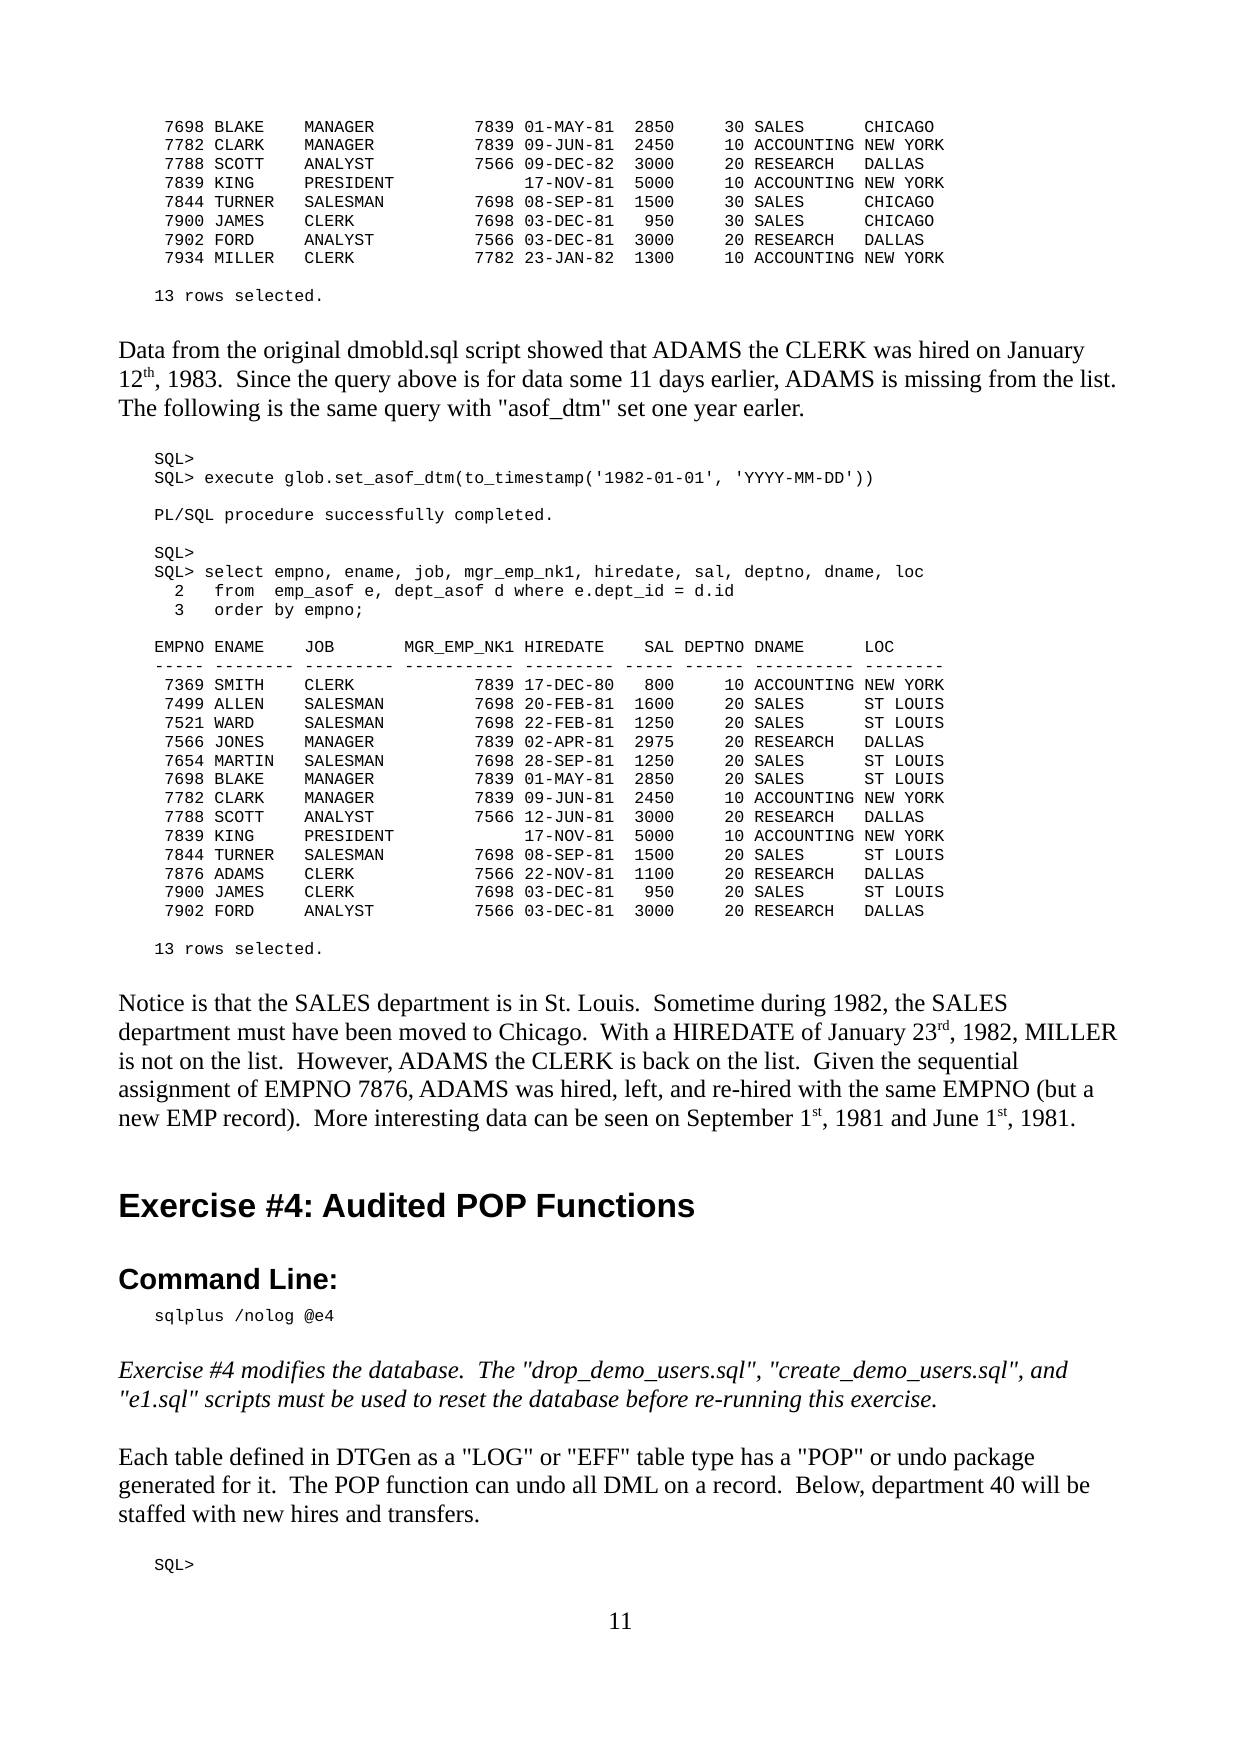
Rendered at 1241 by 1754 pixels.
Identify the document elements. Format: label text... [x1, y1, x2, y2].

text 7900 JAMES CLERK 7698 03-DEC-81 950 20 SALES ST LOUIS [154, 884, 1086, 903]
text 7566 JONES MANAGER 7839 02-APR-81 2975 20 RESEARCH DALLAS [154, 733, 1086, 752]
text 7839 KING PRESIDENT 17-NOV-81 5000 10 ACCOUNTING NEW YORK [154, 827, 1086, 846]
text 7782 CLARK MANAGER 7839 09-JUN-81 2450 10 ACCOUNTING NEW YORK [154, 137, 1086, 156]
text 7900 JAMES CLERK 7698 03-DEC-81 950 30 SALES CHICAGO [154, 212, 1086, 231]
text 7876 ADAMS CLERK 7566 22-NOV-81 1100 20 RESEARCH DALLAS [154, 865, 1086, 884]
subtitle Exercise #4: Audited POP Functions [118, 1186, 1122, 1224]
text SQL> [154, 450, 1086, 469]
text SQL> [154, 545, 1086, 563]
text 7934 MILLER CLERK 7782 23-JAN-82 1300 10 ACCOUNTING NEW YORK [154, 250, 1086, 269]
text ----- -------- --------- ----------- --------- ----- ------ ---------- -------- [154, 658, 1086, 677]
text 7654 MARTIN SALESMAN 7698 28-SEP-81 1250 20 SALES ST LOUIS [154, 752, 1086, 771]
text 7698 BLAKE MANAGER 7839 01-MAY-81 2850 20 SALES ST LOUIS [154, 771, 1086, 790]
text 7369 SMITH CLERK 7839 17-DEC-80 800 10 ACCOUNTING NEW YORK [154, 677, 1086, 696]
text sqlplus /nolog @e4 [154, 1308, 1086, 1327]
text SQL> [154, 1557, 1086, 1576]
text Each table defined in DTGen as a "LOG" or "EFF" table type has a "POP" or undo package generated for it. The POP function can undo all DML on a record. Below, department 40 will be staffed with new hires and transfers. [118, 1442, 1122, 1528]
text 7788 SCOTT ANALYST 7566 12-JUN-81 3000 20 RESEARCH DALLAS [154, 809, 1086, 827]
text SQL> select empno, ename, job, mgr_emp_nk1, hiredate, sal, deptno, dname, loc [154, 563, 1086, 582]
text 7698 BLAKE MANAGER 7839 01-MAY-81 2850 30 SALES CHICAGO [154, 118, 1086, 137]
text 2 from emp_asof e, dept_asof d where e.dept_id = d.id [154, 582, 1086, 601]
text 7839 KING PRESIDENT 17-NOV-81 5000 10 ACCOUNTING NEW YORK [154, 175, 1086, 193]
text 7788 SCOTT ANALYST 7566 09-DEC-82 3000 20 RESEARCH DALLAS [154, 156, 1086, 175]
text 7782 CLARK MANAGER 7839 09-JUN-81 2450 10 ACCOUNTING NEW YORK [154, 790, 1086, 809]
text EMPNO ENAME JOB MGR_EMP_NK1 HIREDATE SAL DEPTNO DNAME LOC [154, 639, 1086, 658]
text Notice is that the SALES department is in St. Louis. Sometime during 1982, the SALES department must have been moved to Chicago. With a HIREDATE of January 23rd, 1982, MILLER is not on the list. However, ADAMS the CLERK is back on the list. Given the sequential assignment of EMPNO 7876, ADAMS was hired, left, and re-hired with the same EMPNO (but a new EMP record). More interesting data can be seen on September 1st, 1981 and June 1st, 1981. [118, 988, 1122, 1132]
text 13 rows selected. [154, 941, 1086, 959]
text 7499 ALLEN SALESMAN 7698 20-FEB-81 1600 20 SALES ST LOUIS [154, 696, 1086, 714]
text 7521 WARD SALESMAN 7698 22-FEB-81 1250 20 SALES ST LOUIS [154, 714, 1086, 733]
text 7902 FORD ANALYST 7566 03-DEC-81 3000 20 RESEARCH DALLAS [154, 903, 1086, 922]
text Exercise #4 modifies the database. The "drop_demo_users.sql", "create_demo_users.sql", and "e1.sql" scripts must be used to reset the database before re-running this exercise. [118, 1356, 1122, 1413]
text 3 order by empno; [154, 601, 1086, 620]
subtitle Command Line: [118, 1262, 1122, 1295]
text 7902 FORD ANALYST 7566 03-DEC-81 3000 20 RESEARCH DALLAS [154, 231, 1086, 250]
text SQL> execute glob.set_asof_dtm(to_timestamp('1982-01-01', 'YYYY-MM-DD')) [154, 469, 1086, 488]
text PL/SQL procedure successfully completed. [154, 507, 1086, 526]
text 7844 TURNER SALESMAN 7698 08-SEP-81 1500 20 SALES ST LOUIS [154, 846, 1086, 865]
text Data from the original dmobld.sql script showed that ADAMS the CLERK was hired on January 12th, 1983. Since the query above is for data some 11 days earlier, ADAMS is missing from the list. The following is the same query with "asof_dtm" set one year earler. [118, 335, 1122, 422]
text 13 rows selected. [154, 288, 1086, 307]
text 7844 TURNER SALESMAN 7698 08-SEP-81 1500 30 SALES CHICAGO [154, 193, 1086, 212]
